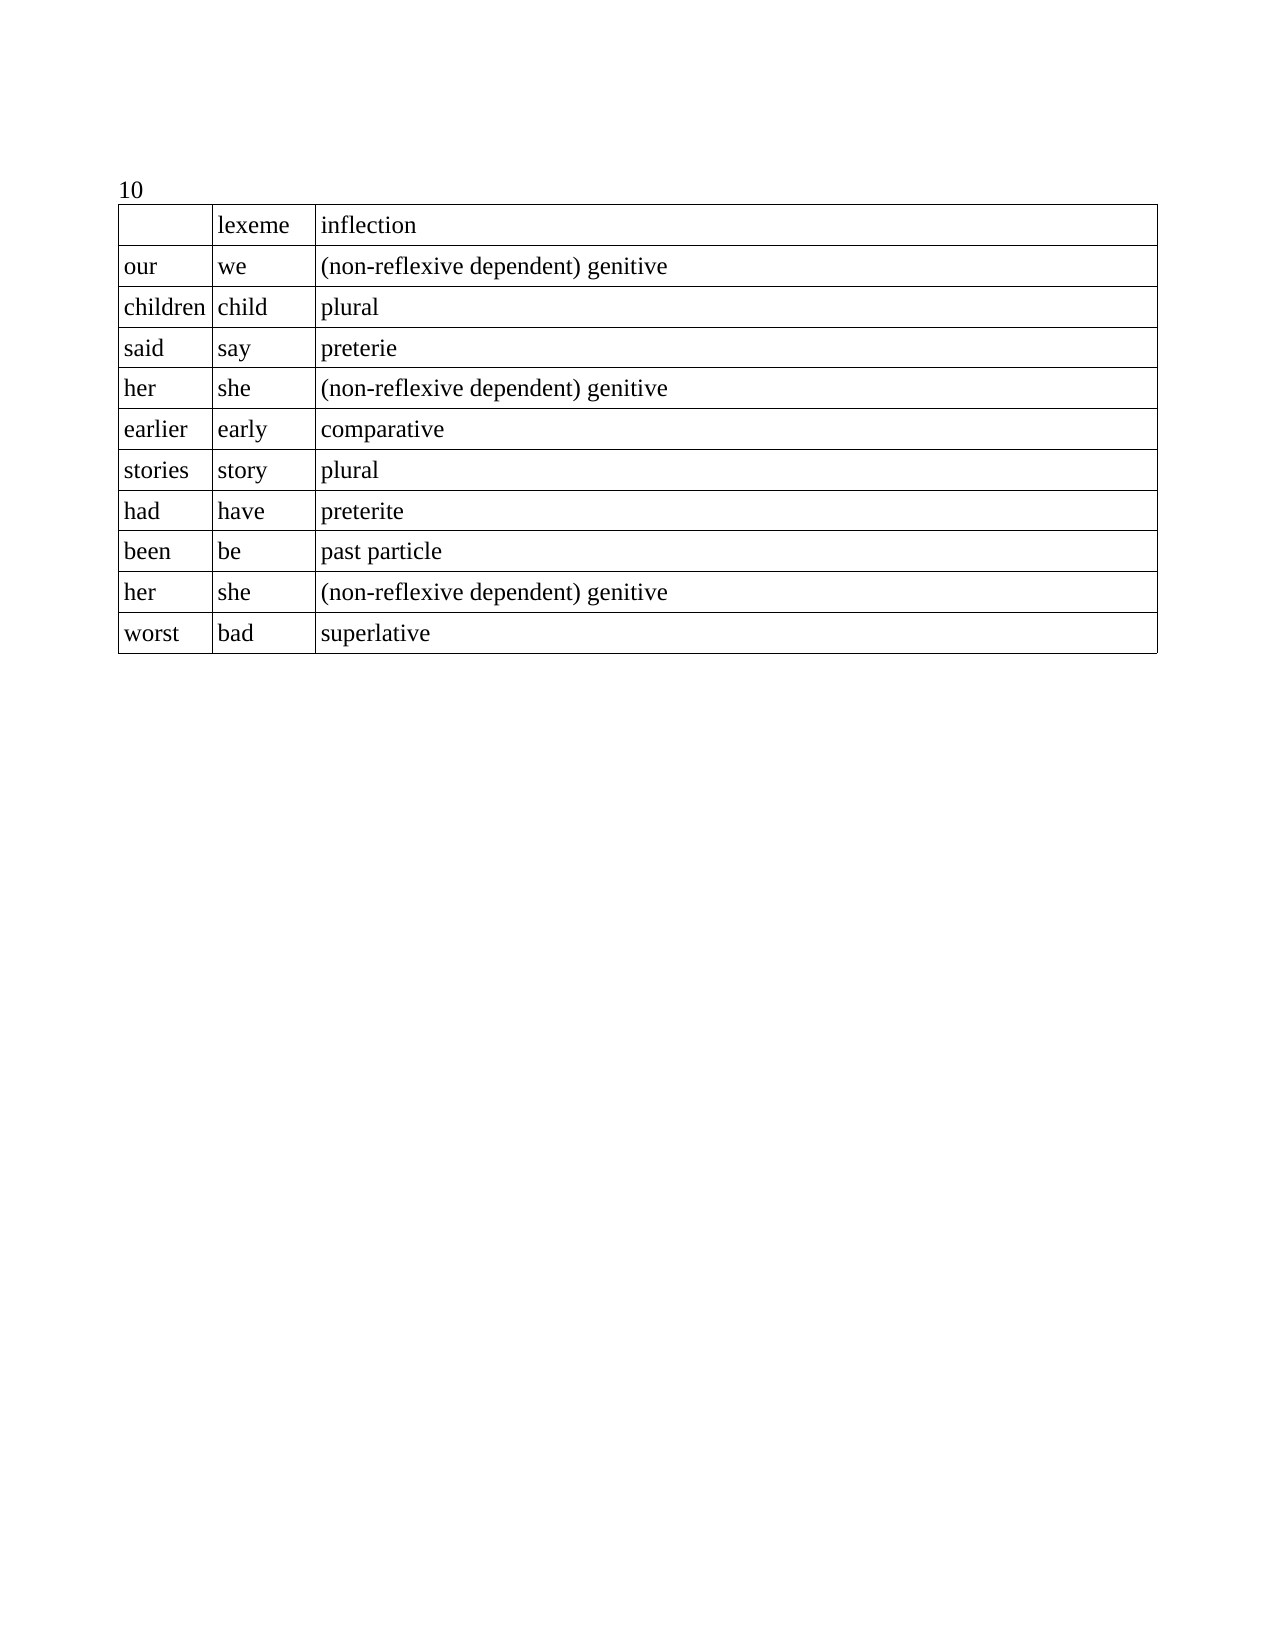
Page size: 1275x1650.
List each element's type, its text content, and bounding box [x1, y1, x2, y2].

table_cell we [213, 246, 315, 286]
table_cell (non-reflexive dependent) genitive [316, 368, 1157, 408]
table_cell story [213, 450, 315, 489]
table_cell preterie [316, 328, 1157, 367]
table_cell children [119, 287, 212, 327]
table_cell past particle [316, 531, 1157, 571]
table_header inflection [316, 205, 1157, 245]
table_cell early [213, 409, 315, 449]
table_cell said [119, 328, 212, 367]
table_cell she [213, 368, 315, 408]
table_cell be [213, 531, 315, 571]
text 10 [118, 176, 1157, 204]
table_cell bad [213, 613, 315, 652]
table_cell (non-reflexive dependent) genitive [316, 246, 1157, 286]
table_cell superlative [316, 613, 1157, 652]
table_cell child [213, 287, 315, 327]
table_cell plural [316, 287, 1157, 327]
table_cell been [119, 531, 212, 571]
table_cell her [119, 368, 212, 408]
table_header [119, 205, 212, 245]
table_cell stories [119, 450, 212, 489]
table_cell worst [119, 613, 212, 652]
table_cell earlier [119, 409, 212, 449]
table_cell preterite [316, 491, 1157, 530]
table_cell plural [316, 450, 1157, 489]
table_cell her [119, 572, 212, 612]
table_header lexeme [213, 205, 315, 245]
table_cell our [119, 246, 212, 286]
table_cell say [213, 328, 315, 367]
table_cell (non-reflexive dependent) genitive [316, 572, 1157, 612]
table_cell comparative [316, 409, 1157, 449]
table_cell had [119, 491, 212, 530]
table_cell she [213, 572, 315, 612]
table_cell have [213, 491, 315, 530]
